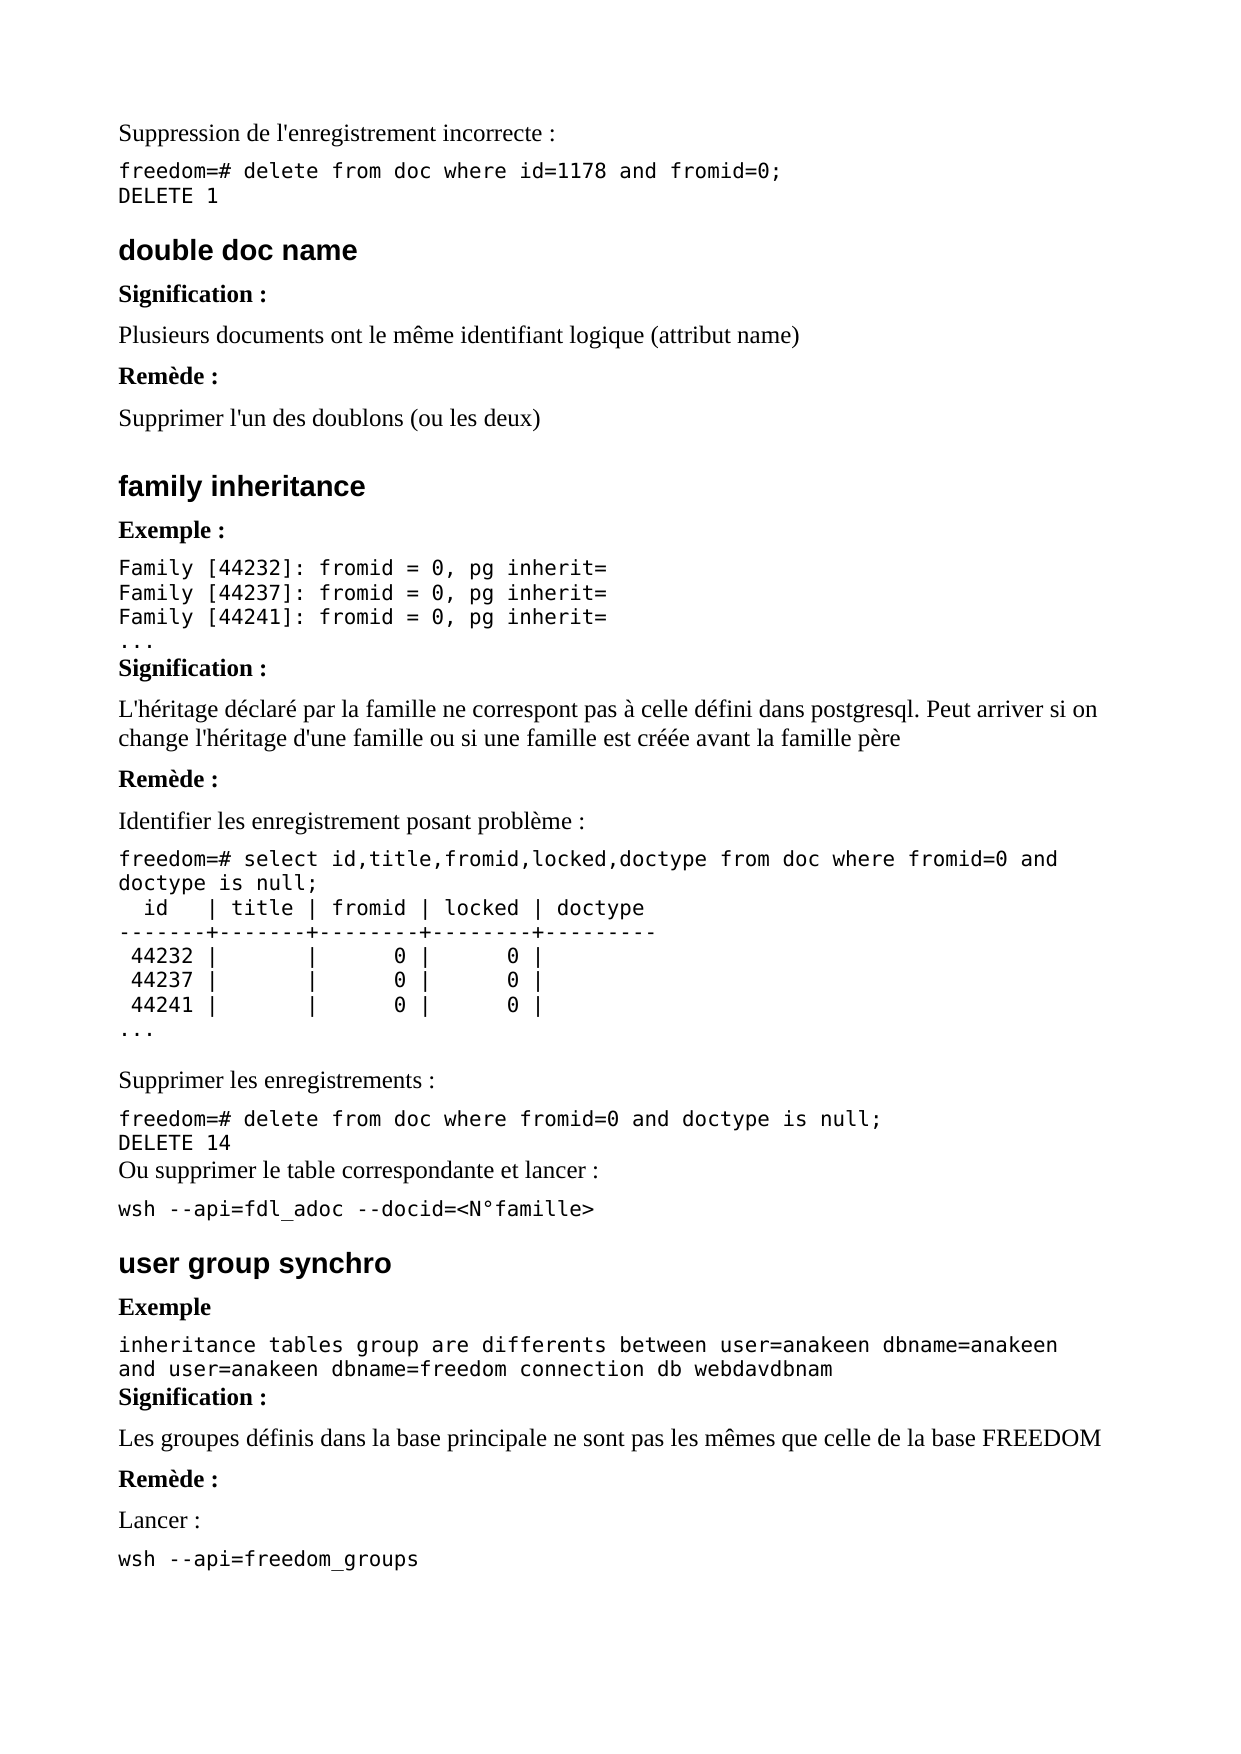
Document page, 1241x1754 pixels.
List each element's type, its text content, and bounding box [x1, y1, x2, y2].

text inheritance tables group are differents between user=anakeen dbname=anakeen and user=anakeen dbname=freedom connection db webdavdbnam [118, 1333, 1122, 1382]
text Supprimer les enregistrements : [118, 1066, 1122, 1094]
text Signification : [118, 279, 1122, 308]
text Ou supprimer le table correspondante et lancer : [118, 1155, 1122, 1184]
text Suppression de l'enregistrement incorrecte : [118, 118, 1122, 147]
subtitle double doc name [118, 233, 1122, 266]
text Exemple [118, 1292, 1122, 1321]
subtitle user group synchro [118, 1246, 1122, 1279]
subtitle family inheritance [118, 469, 1122, 502]
text wsh --api=fdl_adoc --docid=<N°famille> [118, 1197, 1122, 1221]
text freedom=# select id,title,fromid,locked,doctype from doc where fromid=0 and doctype is null; id | title | fromid | locked | doctype -------+-------+--------+--------+--------- 44232 | | 0 | 0 | 44237 | | 0 | 0 | 44241 | | 0 | 0 | ... [118, 847, 1122, 1066]
text Family [44232]: fromid = 0, pg inherit= Family [44237]: fromid = 0, pg inherit= Family [44241]: fromid = 0, pg inherit= ... [118, 556, 1122, 653]
text Remède : [118, 361, 1122, 390]
text Signification : [118, 1382, 1122, 1410]
text Supprimer l'un des doublons (ou les deux) [118, 403, 1122, 431]
text freedom=# delete from doc where id=1178 and fromid=0; DELETE 1 [118, 159, 1122, 208]
text Lancer : [118, 1505, 1122, 1534]
text Remède : [118, 764, 1122, 793]
text Identifier les enregistrement posant problème : [118, 806, 1122, 834]
text L'héritage déclaré par la famille ne correspont pas à celle défini dans postgresql. Peut arriver si on change l'héritage d'une famille ou si une famille est créée avant la famille père [118, 694, 1122, 752]
text wsh --api=freedom_groups [118, 1547, 1122, 1571]
text Les groupes définis dans la base principale ne sont pas les mêmes que celle de la base FREEDOM [118, 1423, 1122, 1452]
text Signification : [118, 653, 1122, 682]
text Remède : [118, 1464, 1122, 1493]
text freedom=# delete from doc where fromid=0 and doctype is null; DELETE 14 [118, 1107, 1122, 1155]
text Plusieurs documents ont le même identifiant logique (attribut name) [118, 320, 1122, 349]
text Exemple : [118, 515, 1122, 544]
